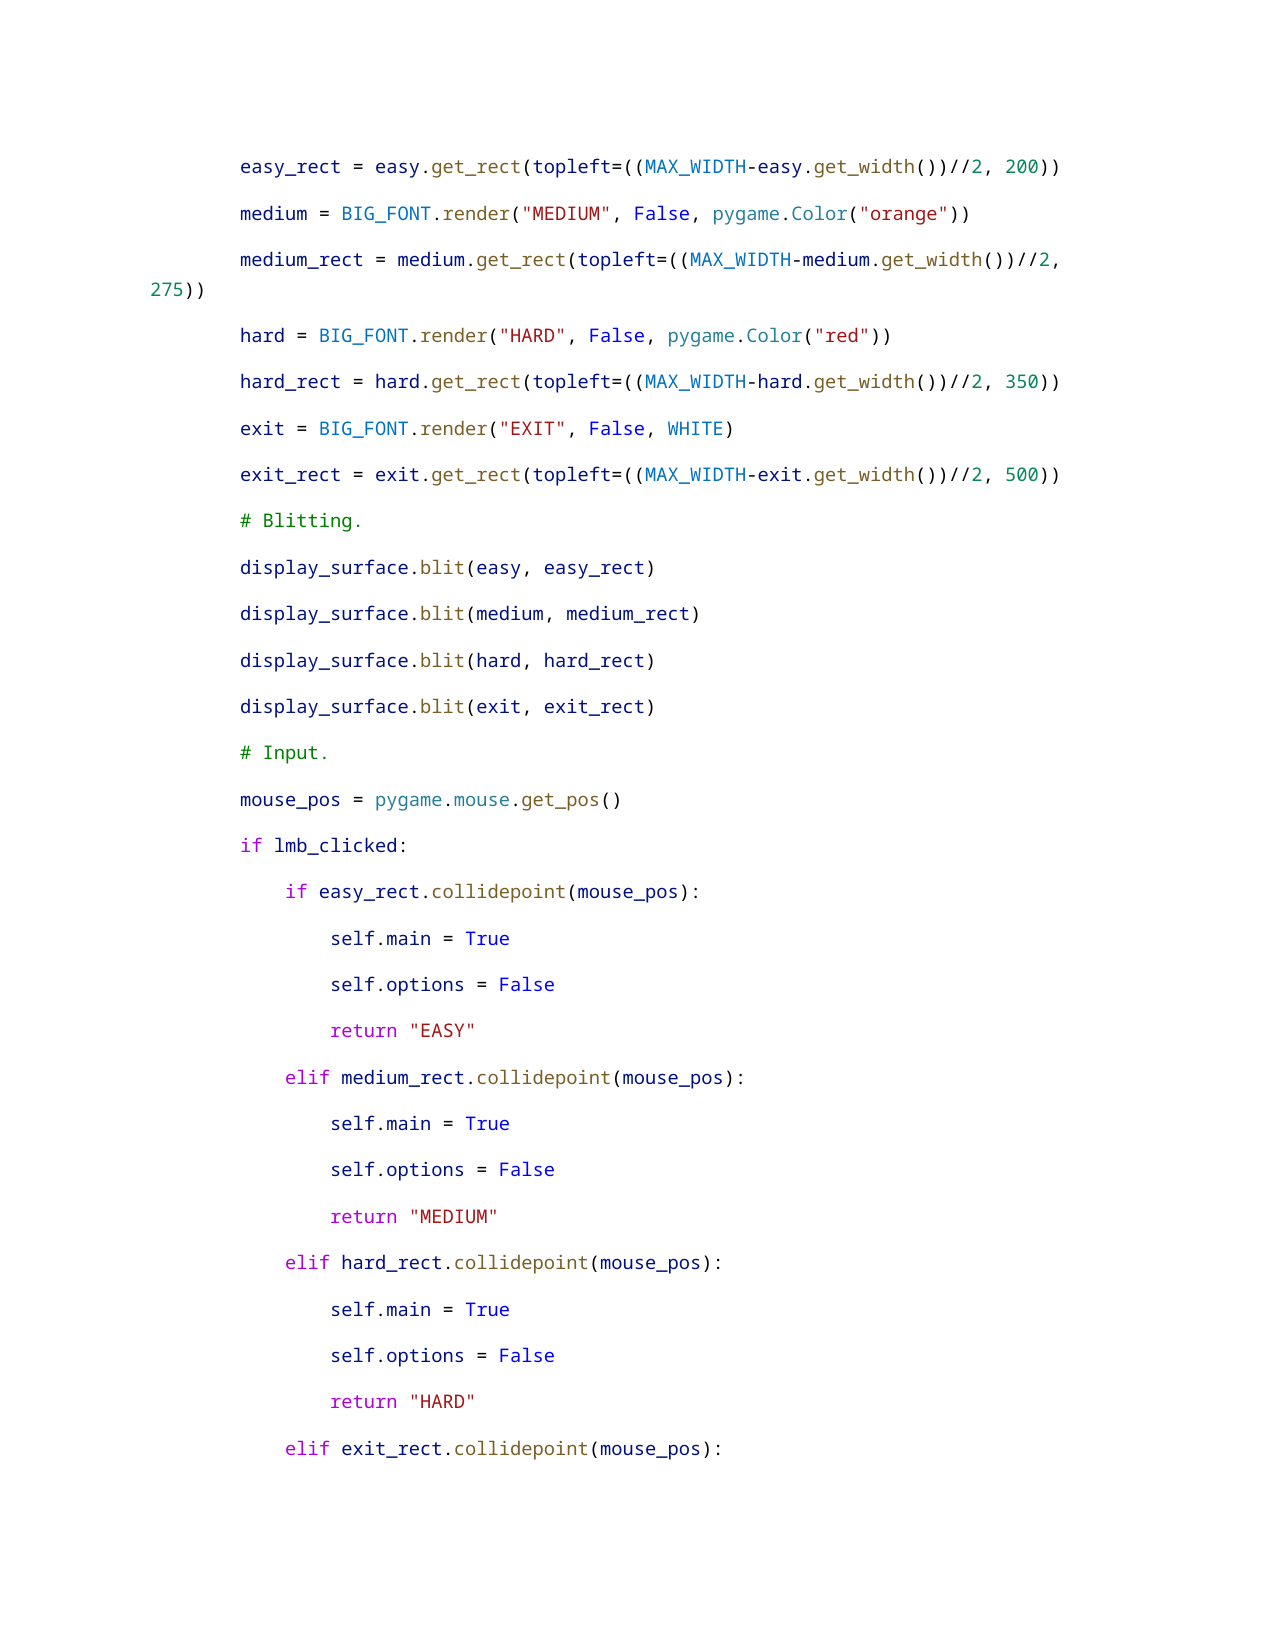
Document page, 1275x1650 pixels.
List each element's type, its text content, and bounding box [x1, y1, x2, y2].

text display_surface.blit(easy, easy_rect) [150, 551, 1125, 580]
text display_surface.blit(exit, exit_rect) [150, 689, 1125, 719]
text display_surface.blit(medium, medium_rect) [150, 597, 1125, 627]
text self.main = True [150, 1292, 1125, 1322]
text elif exit_rect.collidepoint(mouse_pos): [150, 1431, 1125, 1461]
text return "EASY" [150, 1014, 1125, 1044]
text self.main = True [150, 1107, 1125, 1136]
text elif hard_rect.collidepoint(mouse_pos): [150, 1246, 1125, 1276]
text exit = BIG_FONT.render("EXIT", False, WHITE) [150, 411, 1125, 441]
text return "HARD" [150, 1385, 1125, 1414]
text elif medium_rect.collidepoint(mouse_pos): [150, 1060, 1125, 1090]
text mouse_pos = pygame.mouse.get_pos() [150, 782, 1125, 812]
text self.options = False [150, 968, 1125, 997]
text self.main = True [150, 921, 1125, 951]
text hard = BIG_FONT.render("HARD", False, pygame.Color("red")) [150, 319, 1125, 348]
text easy_rect = easy.get_rect(topleft=((MAX_WIDTH-easy.get_width())//2, 200)) [150, 150, 1125, 180]
text self.options = False [150, 1338, 1125, 1368]
text exit_rect = exit.get_rect(topleft=((MAX_WIDTH-exit.get_width())//2, 500)) [150, 458, 1125, 487]
text if lmb_clicked: [150, 829, 1125, 858]
text self.options = False [150, 1153, 1125, 1183]
text display_surface.blit(hard, hard_rect) [150, 643, 1125, 673]
text # Blitting. [150, 504, 1125, 534]
text medium = BIG_FONT.render("MEDIUM", False, pygame.Color("orange")) [150, 196, 1125, 226]
text if easy_rect.collidepoint(mouse_pos): [150, 875, 1125, 905]
text # Input. [150, 736, 1125, 766]
text medium_rect = medium.get_rect(topleft=((MAX_WIDTH-medium.get_width())//2, 275)) [150, 243, 1125, 302]
text hard_rect = hard.get_rect(topleft=((MAX_WIDTH-hard.get_width())//2, 350)) [150, 365, 1125, 395]
text return "MEDIUM" [150, 1199, 1125, 1229]
